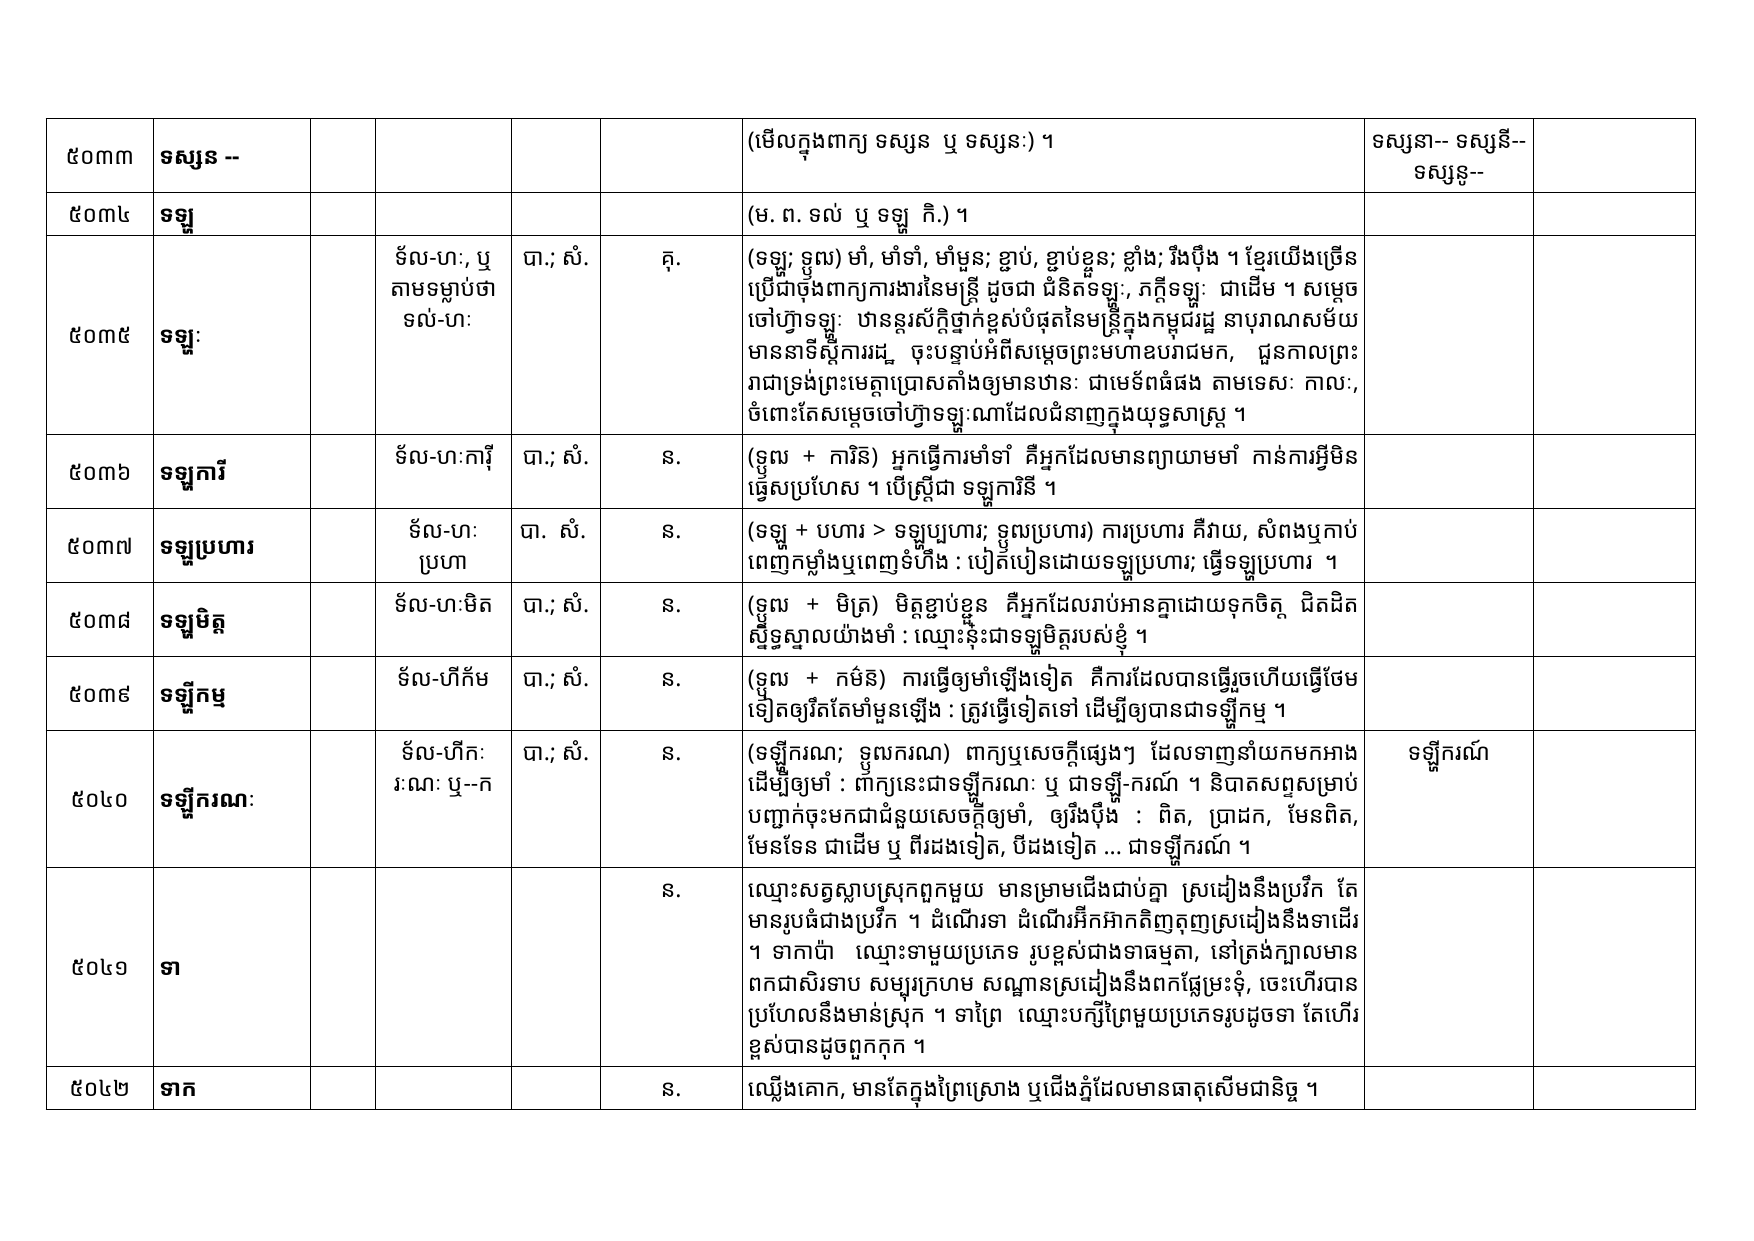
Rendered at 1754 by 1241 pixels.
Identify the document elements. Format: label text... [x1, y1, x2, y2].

table_cell [601, 119, 742, 192]
table_cell ទស្សនា-- ទស្សនី-- ទស្សនូ-- [1365, 119, 1533, 192]
table_cell (ទឡ្ហ; ទ្ឫឍ) មាំ, មាំទាំ, មាំមួន; ខ្ជាប់, ខ្ជាប់ខ្ចួន; ខ្លាំង; រឹងប៉ឹង ។ ខ្មែរ​យើង​ច្រើន​ប្រើ​ជា​ចុង​ពាក្យ​ការងារ​នៃ​មន្ត្រី ដូច​ជា ជំនិត​ទឡ្ហៈ, ភក្ដី​ទឡ្ហៈ ជាដើម ។ សម្ដេច​ចៅហ៊្វា​ទឡ្ហៈ ឋានន្តរ​ស័ក្តិ​ថ្នាក់​ខ្ពស់​បំផុត​នៃ​មន្ត្រី​ក្នុង​កម្ពុជ​រដ្ឋ នា​បុរាណ​សម័យ​មាន​នាទី​ស្ដីការ​រដ្ឋ ចុះ​បន្ទាប់​អំពី​សម្ដេច​ព្រះ​មហា​ឧបរាជ​មក, ជួន​កាល​ព្រះ​រាជា​ទ្រង់​ព្រះ​មេត្តា​ប្រោស​តាំង​ឲ្យ​មាន​ឋានៈ ជា​មេ​ទ័ព​ធំ​ផង តាម​ទេសៈ កាលៈ, ចំពោះ​តែ​សម្ដេច​ចៅហ៊្វា​ទឡ្ហៈ​ណា​ដែល​ជំនាញ​ក្នុង​យុទ្ធ​សាស្ត្រ ។ [743, 236, 1364, 434]
table_cell [1365, 583, 1533, 656]
table_cell គុ. [601, 236, 742, 434]
table_cell [1534, 1067, 1695, 1109]
table_cell (ម. ព. ទល់ ឬ ទឡ្ហ កិ.) ។ [743, 193, 1364, 235]
table_cell ទឡ្ហ​ប្រហារ [154, 509, 310, 582]
table_cell ៥០៣៣ [47, 119, 153, 192]
table_cell ន. [601, 1067, 742, 1109]
table_cell [1365, 657, 1533, 730]
table_cell ៥០៣៦ [47, 435, 153, 508]
table_cell [1534, 657, 1695, 730]
table_cell ទ័ល-ហីក័ម [376, 657, 511, 730]
table_cell (ទ្ឫឍ + មិត្រ) មិត្ត​ខ្ជាប់ខ្ជួន គឺ​អ្នក​ដែល​រាប់អាន​គ្នា​ដោយ​ទុក​ចិត្ត ជិតដិត​ស្និទ្ធស្នាល​យ៉ាង​មាំ : ឈ្មោះ​នុ៎ះ​ជា​ទឡ្ហ​មិត្ត​របស់​ខ្ញុំ ។ [743, 583, 1364, 656]
table_cell (ទ្ឫឍ + ការិន៑) អ្នក​ធ្វើ​ការ​មាំទាំ គឺ​អ្នក​ដែល​មាន​ព្យាយាម​មាំ កាន់​ការ​អ្វី​មិន​ធ្វេសប្រហែស ។ បើ​ស្ត្រី​ជា ទឡ្ហការិនី ។ [743, 435, 1364, 508]
table_cell [311, 435, 375, 508]
table_cell ទា [154, 868, 310, 1066]
table_cell [311, 731, 375, 867]
table_cell បា.; សំ. [512, 236, 600, 434]
table_cell ទ័ល-ហៈមិត [376, 583, 511, 656]
table_cell ន. [601, 731, 742, 867]
table_cell ៥០៣៨ [47, 583, 153, 656]
table_cell [1534, 119, 1695, 192]
table_cell [1534, 868, 1695, 1066]
table_cell ទ័ល-ហីកៈ រៈណៈ ឬ--ក [376, 731, 511, 867]
table_cell ន. [601, 509, 742, 582]
table_cell ទឡ្ហៈ [154, 236, 310, 434]
table_cell [376, 193, 511, 235]
table_cell [376, 868, 511, 1066]
table_cell [512, 119, 600, 192]
table_cell ៥០៤១ [47, 868, 153, 1066]
table_cell [1365, 868, 1533, 1066]
table_cell (មើល​ក្នុង​ពាក្យ ទស្សន ឬ ទស្សនៈ) ។ [743, 119, 1364, 192]
table_cell [311, 193, 375, 235]
table_cell ទឡ្ហ​ការី [154, 435, 310, 508]
table_cell បា.; សំ. [512, 583, 600, 656]
table_cell [311, 657, 375, 730]
table_cell ទ័ល-ហៈ, ឬ​តាម​ទម្លាប់​ថា ទល់-ហៈ [376, 236, 511, 434]
table_cell [1534, 435, 1695, 508]
table_cell ទឡ្ហីករណ៍ [1365, 731, 1533, 867]
table_cell ទាក [154, 1067, 310, 1109]
table_cell ន. [601, 657, 742, 730]
table_cell ទស្សន -- [154, 119, 310, 192]
table_cell ន. [601, 435, 742, 508]
table_cell [512, 868, 600, 1066]
table_cell [1365, 236, 1533, 434]
table_cell ទ័ល-ហៈការ៉ី [376, 435, 511, 508]
table_cell បា. សំ. [512, 509, 600, 582]
table_cell [1534, 236, 1695, 434]
table_cell ៥០៤២ [47, 1067, 153, 1109]
table_cell បា.; សំ. [512, 731, 600, 867]
table_cell ទឡ្ហ [154, 193, 310, 235]
table_cell [311, 119, 375, 192]
table_cell [1534, 509, 1695, 582]
table_cell [376, 1067, 511, 1109]
table_cell (ទឡ្ហី​ករណ; ទ្ឫឍ​ករណ) ពាក្យ​ឬ​សេចក្ដី​ផ្សេង​ៗ ដែល​ទាញ​នាំ​យក​មក​អាង ដើម្បី​ឲ្យ​មាំ : ពាក្យ​នេះ​ជា​ទឡ្ហីករណៈ ឬ ជា​ទឡ្ហី-ករណ៍ ។ និបាត​សព្ទ​សម្រាប់​បញ្ជាក់​ចុះ​មក​ជា​ជំនួយ​សេចក្ដី​ឲ្យ​មាំ, ឲ្យ​រឹងប៉ឹង : ពិត, ប្រាដក, មែន​ពិត, មែនទែន ជាដើម ឬ ពីរ​ដង​ទៀត, បី​ដង​ទៀត ... ជា​ទឡ្ហី​ករណ៍ ។ [743, 731, 1364, 867]
table_cell ៥០៣៩ [47, 657, 153, 730]
table_cell ៥០៣៥ [47, 236, 153, 434]
table_cell [311, 236, 375, 434]
table_cell បា.; សំ. [512, 435, 600, 508]
table_cell ទឡ្ហ​មិត្ត [154, 583, 310, 656]
table_cell [1534, 731, 1695, 867]
table_cell ន. [601, 583, 742, 656]
table_cell ទ័ល-ហៈ ប្រហា [376, 509, 511, 582]
table_cell [512, 193, 600, 235]
table_cell បា.; សំ. [512, 657, 600, 730]
table_cell [311, 509, 375, 582]
table_cell ៥០៣៤ [47, 193, 153, 235]
table_cell [1365, 435, 1533, 508]
table_cell ៥០៤០ [47, 731, 153, 867]
table_cell [311, 868, 375, 1066]
table_cell [1365, 1067, 1533, 1109]
table_cell (ទ្ឫឍ + កម៌ន៑) ការ​ធ្វើ​ឲ្យ​មាំ​ឡើង​ទៀត គឺ​ការ​ដែល​បាន​ធ្វើ​រួច​ហើយ​ធ្វើ​ថែម​ទៀត​ឲ្យ​រឹត​តែ​មាំមួន​ឡើង : ត្រូវ​ធ្វើ​ទៀត​ទៅ ដើម្បី​ឲ្យ​បាន​ជា​ទឡ្ហី​កម្ម ។ [743, 657, 1364, 730]
table_cell ឈ្មោះ​សត្វ​ស្លាប​ស្រុក​ពួក​មួយ មាន​ម្រាម​ជើង​ជាប់​គ្នា ស្រដៀង​នឹង​ប្រវឹក តែ​មាន​រូប​ធំ​ជាង​ប្រវឹក ។ ដំណើរ​ទា ដំណើរ​អ៊‌ីកអ៊ាក​តិញតុញ​ស្រដៀង​នឹង​ទា​ដើរ ។ ទា​កាប៉ា ឈ្មោះ​ទា​មួយ​ប្រភេទ រូប​ខ្ពស់​ជាង​ទា​ធម្មតា, នៅ​ត្រង់​ក្បាល​មាន​ពក​ជា​សិរ​ទាប សម្បុរ​ក្រហម សណ្ឋាន​ស្រដៀង​នឹង​ពក​ផ្លែ​ម្រះ​ទុំ, ចេះ​ហើរ​បាន​ប្រហែល​នឹង​មាន់​ស្រុក ។ ទា​ព្រៃ ឈ្មោះ​បក្សី​ព្រៃ​មួយ​ប្រភេទ​រូប​ដូច​ទា តែ​ហើរ​ខ្ពស់​បាន​ដូច​ពួក​កុក ។ [743, 868, 1364, 1066]
table_cell ន. [601, 868, 742, 1066]
table_cell [311, 583, 375, 656]
table_cell [376, 119, 511, 192]
table_cell ឈ្លើង​គោក, មាន​តែ​ក្នុង​ព្រៃ​ស្រោង ឬ​ជើង​ភ្នំ​ដែល​មាន​ធាតុ​សើម​ជានិច្ច ។ [743, 1067, 1364, 1109]
table_cell ៥០៣៧ [47, 509, 153, 582]
table_cell [1365, 509, 1533, 582]
table_cell [1534, 583, 1695, 656]
table_cell ទឡ្ហី​ករណៈ [154, 731, 310, 867]
table_cell [512, 1067, 600, 1109]
table_cell [601, 193, 742, 235]
table_cell [311, 1067, 375, 1109]
table_cell [1534, 193, 1695, 235]
table_cell [1365, 193, 1533, 235]
table_cell (ទឡ្ហ + បហារ > ទឡ្ហប្បហារ; ទ្ឫឍប្រហារ) ការ​ប្រហារ គឺ​វាយ, សំពង​ឬ​កាប់​ពេញ​កម្លាំង​ឬ​ពេញ​ទំហឹង : បៀតបៀន​ដោយ​ទឡ្ហ​ប្រហារ; ធ្វើ​ទឡ្ហ​ប្រហារ ។ [743, 509, 1364, 582]
table_cell ទឡ្ហី​កម្ម [154, 657, 310, 730]
